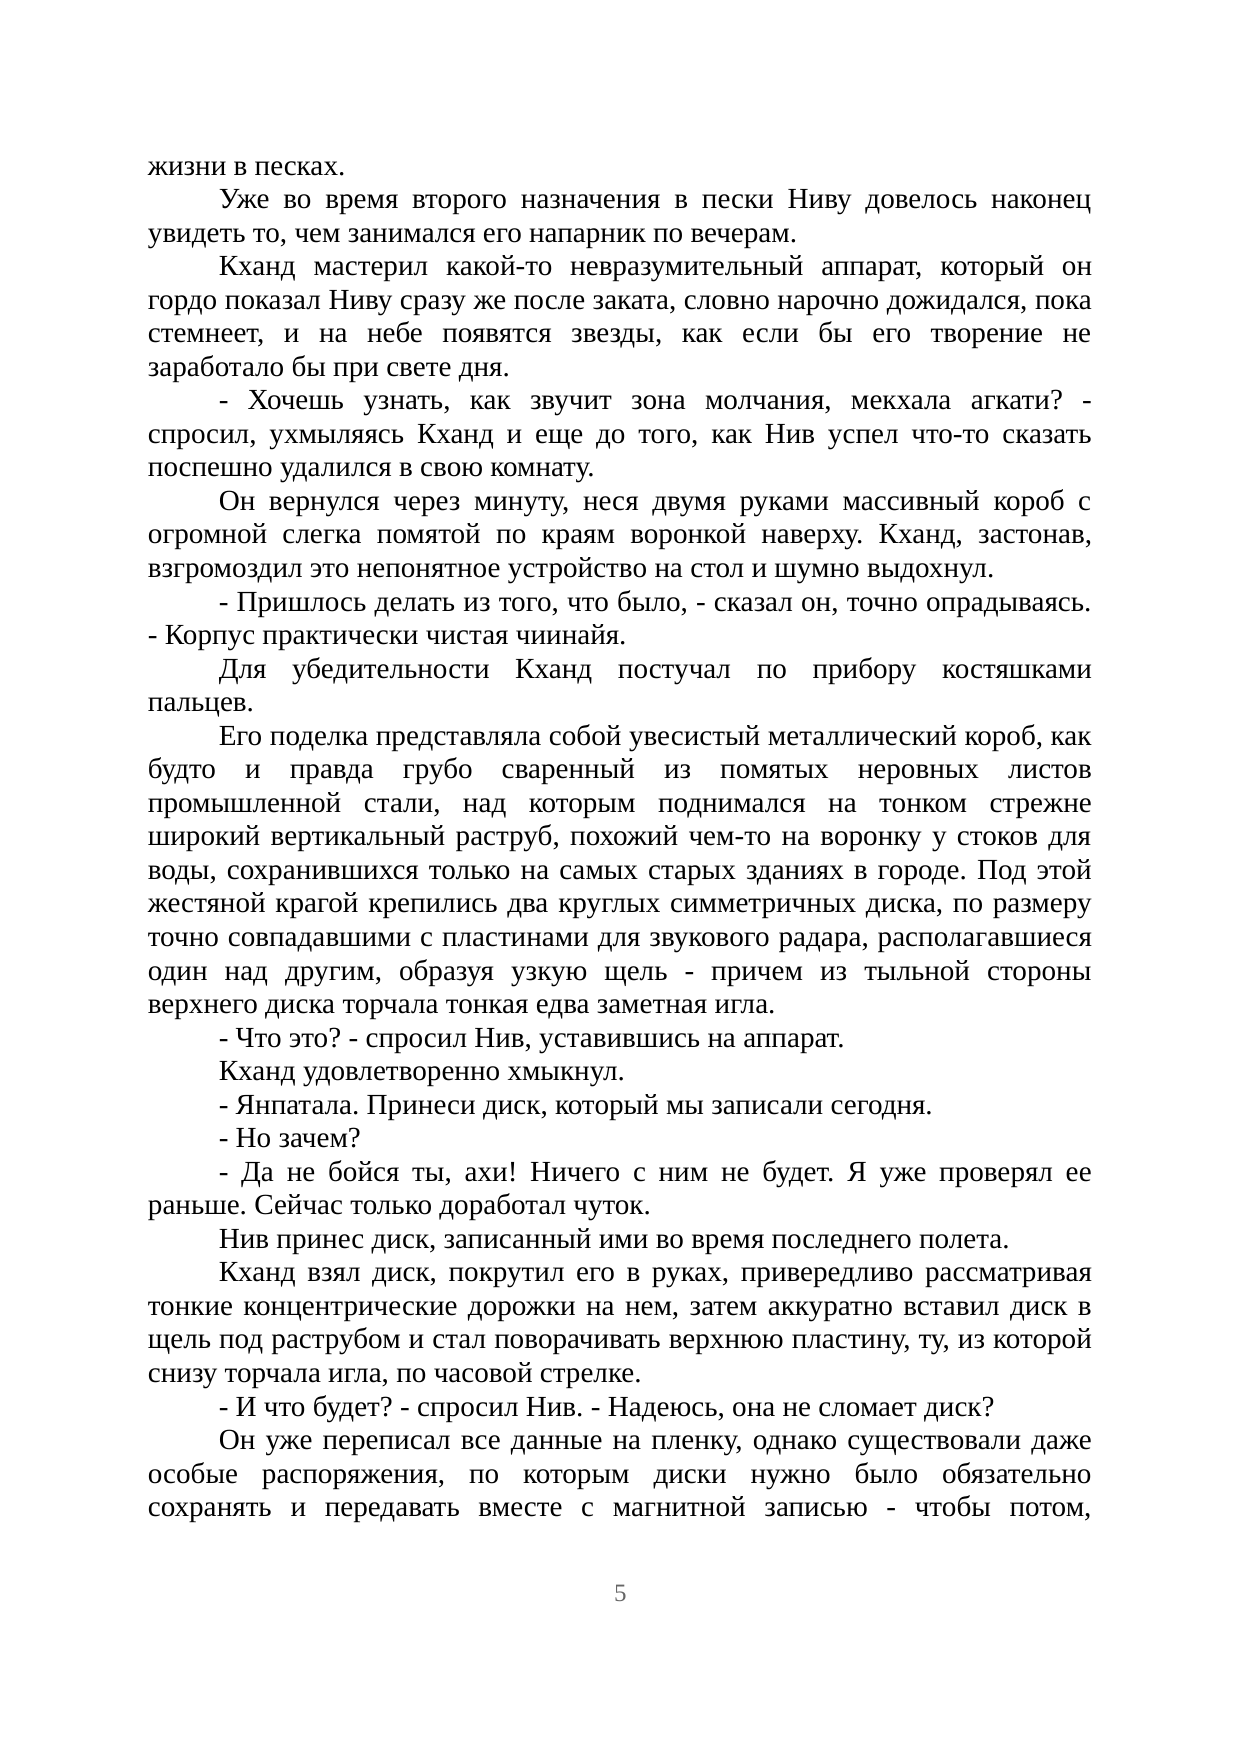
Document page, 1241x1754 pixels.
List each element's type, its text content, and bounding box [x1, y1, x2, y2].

text Он уже переписал все данные на пленку, однако существовали даже особые распоряжения, по которым диски нужно было обязательно сохранять и передавать вместе с магнитной записью - чтобы потом, [148, 1422, 1093, 1523]
text Нив принес диск, записанный ими во время последнего полета. [148, 1221, 1093, 1254]
text Уже во время второго назначения в пески Ниву довелось наконец увидеть то, чем занимался его напарник по вечерам. [148, 181, 1093, 248]
text - Хочешь узнать, как звучит зона молчания, мекхала агкати? - спросил, ухмыляясь Кханд и еще до того, как Нив успел что-то сказать поспешно удалился в свою комнату. [148, 382, 1093, 483]
text - Что это? - спросил Нив, уставившись на аппарат. [148, 1020, 1093, 1053]
text - Но зачем? [148, 1120, 1093, 1154]
text - Пришлось делать из того, что было, - сказал он, точно опрадываясь. - Корпус практически чистая чиинайя. [148, 584, 1093, 651]
text Кханд взял диск, покрутил его в руках, привередливо рассматривая тонкие концентрические дорожки на нем, затем аккуратно вставил диск в щель под раструбом и стал поворачивать верхнюю пластину, ту, из которой снизу торчала игла, по часовой стрелке. [148, 1254, 1093, 1389]
text Кханд мастерил какой-то невразумительный аппарат, который он гордо показал Ниву сразу же после заката, словно нарочно дожидался, пока стемнеет, и на небе появятся звезды, как если бы его творение не заработало бы при свете дня. [148, 248, 1093, 382]
text - Янпатала. Принеси диск, который мы записали сегодня. [148, 1087, 1093, 1120]
text жизни в песках. [148, 148, 1093, 181]
text Его поделка представляла собой увесистый металлический короб, как будто и правда грубо сваренный из помятых неровных листов промышленной стали, над которым поднимался на тонком стрежне широкий вертикальный раструб, похожий чем-то на воронку у стоков для воды, сохранившихся только на самых старых зданиях в городе. Под этой жестяной крагой крепились два круглых симметричных диска, по размеру точно совпадавшими с пластинами для звукового радара, располагавшиеся один над другим, образуя узкую щель - причем из тыльной стороны верхнего диска торчала тонкая едва заметная игла. [148, 718, 1093, 1020]
text - Да не бойся ты, ахи! Ничего с ним не будет. Я уже проверял ее раньше. Сейчас только доработал чуток. [148, 1154, 1093, 1221]
text - И что будет? - спросил Нив. - Надеюсь, она не сломает диск? [148, 1389, 1093, 1422]
text Кханд удовлетворенно хмыкнул. [148, 1053, 1093, 1087]
text Он вернулся через минуту, неся двумя руками массивный короб с огромной слегка помятой по краям воронкой наверху. Кханд, застонав, взгромоздил это непонятное устройство на стол и шумно выдохнул. [148, 483, 1093, 584]
text Для убедительности Кханд постучал по прибору костяшками пальцев. [148, 651, 1093, 718]
